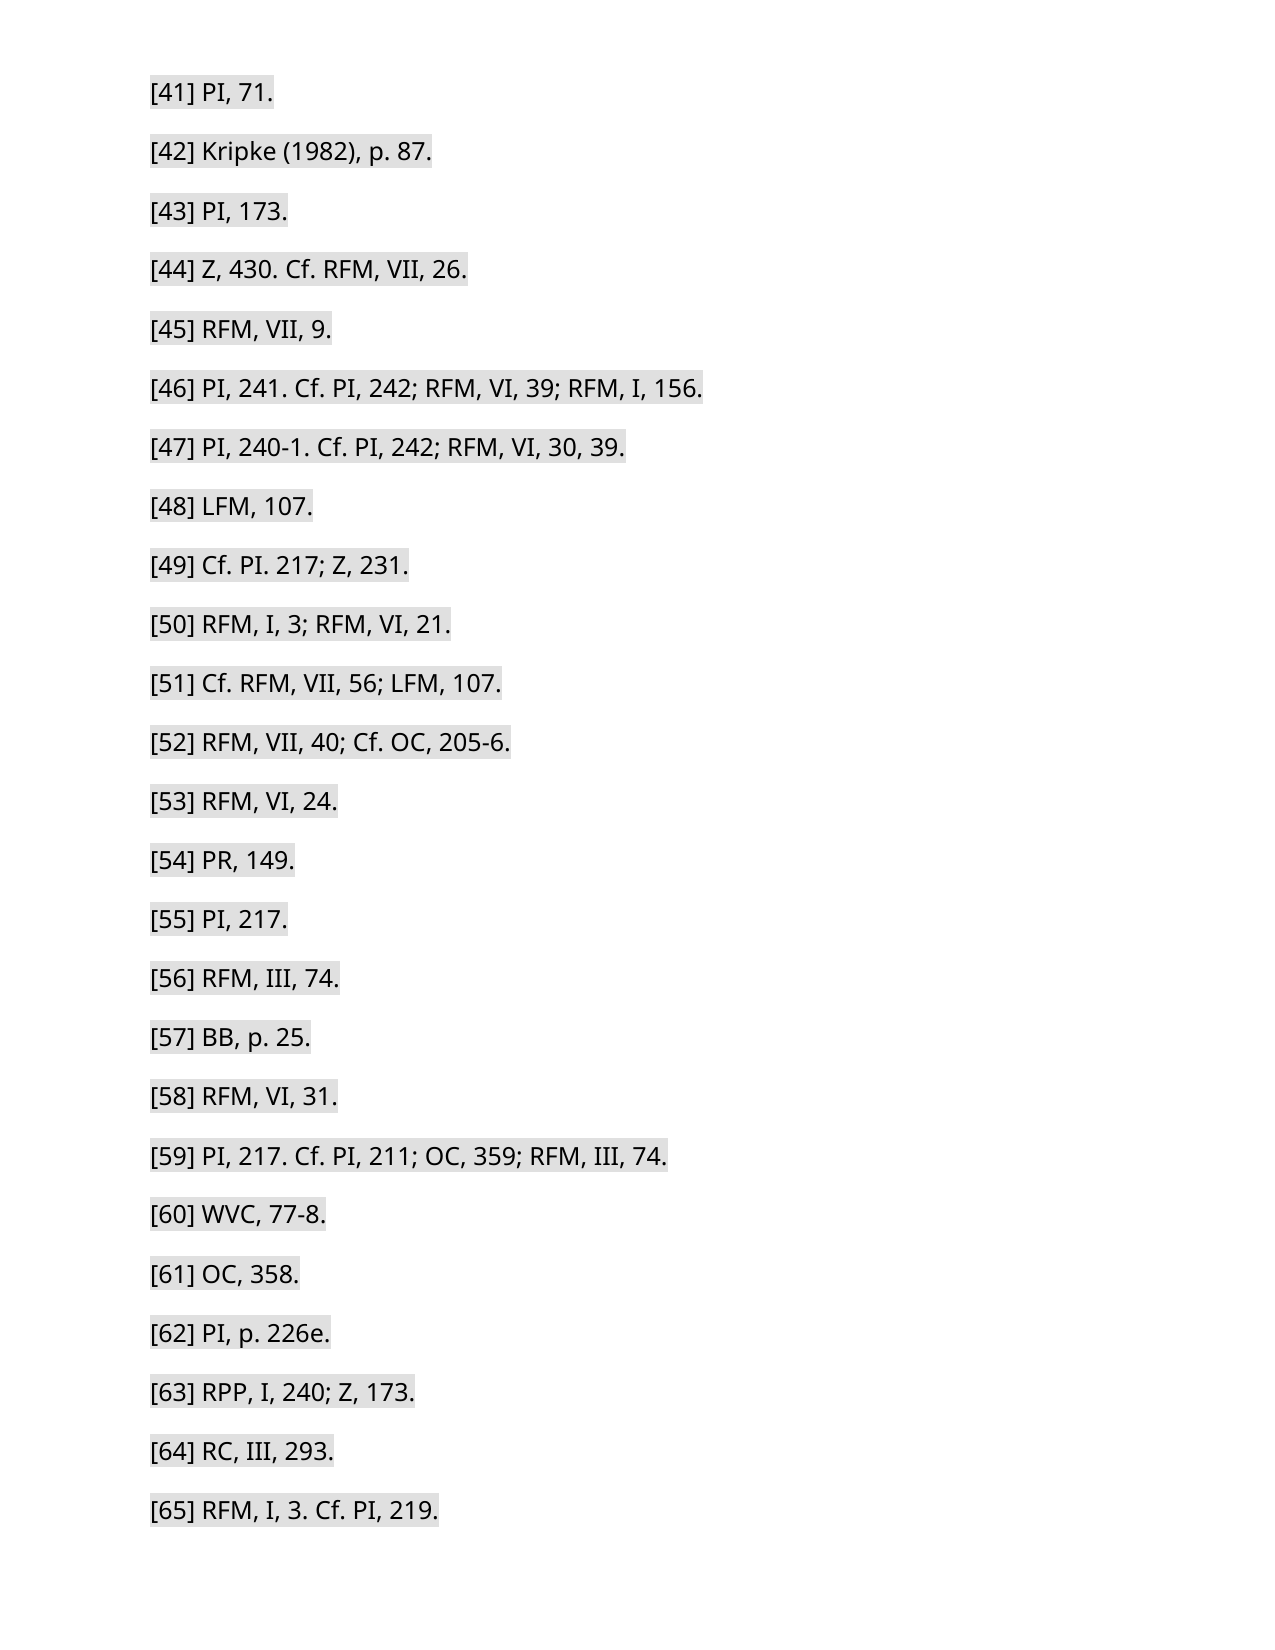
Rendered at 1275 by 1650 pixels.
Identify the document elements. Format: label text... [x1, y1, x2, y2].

text [44] Z, 430. Cf. RFM, VII, 26. [150, 252, 1125, 286]
text [52] RFM, VII, 40; Cf. OC, 205-6. [150, 725, 1125, 759]
text [50] RFM, I, 3; RFM, VI, 21. [150, 607, 1125, 641]
text [45] RFM, VII, 9. [150, 311, 1125, 345]
text [49] Cf. PI. 217; Z, 231. [150, 547, 1125, 582]
text [43] PI, 173. [150, 193, 1125, 227]
text [51] Cf. RFM, VII, 56; LFM, 107. [150, 666, 1125, 700]
text [57] BB, p. 25. [150, 1020, 1125, 1054]
text [46] PI, 241. Cf. PI, 242; RFM, VI, 39; RFM, I, 156. [150, 370, 1125, 404]
text [56] RFM, III, 74. [150, 961, 1125, 995]
text [54] PR, 149. [150, 843, 1125, 877]
text [41] PI, 71. [150, 75, 1125, 109]
text [62] PI, p. 226e. [150, 1315, 1125, 1349]
text [60] WVC, 77-8. [150, 1197, 1125, 1231]
text [61] OC, 358. [150, 1256, 1125, 1290]
text [48] LFM, 107. [150, 488, 1125, 522]
text [59] PI, 217. Cf. PI, 211; OC, 359; RFM, III, 74. [150, 1138, 1125, 1172]
text [42] Kripke (1982), p. 87. [150, 134, 1125, 168]
text [53] RFM, VI, 24. [150, 784, 1125, 818]
text [64] RC, III, 293. [150, 1433, 1125, 1467]
text [63] RPP, I, 240; Z, 173. [150, 1374, 1125, 1408]
text [47] PI, 240-1. Cf. PI, 242; RFM, VI, 30, 39. [150, 429, 1125, 463]
text [58] RFM, VI, 31. [150, 1079, 1125, 1113]
text [55] PI, 217. [150, 902, 1125, 936]
text [65] RFM, I, 3. Cf. PI, 219. [150, 1492, 1125, 1527]
